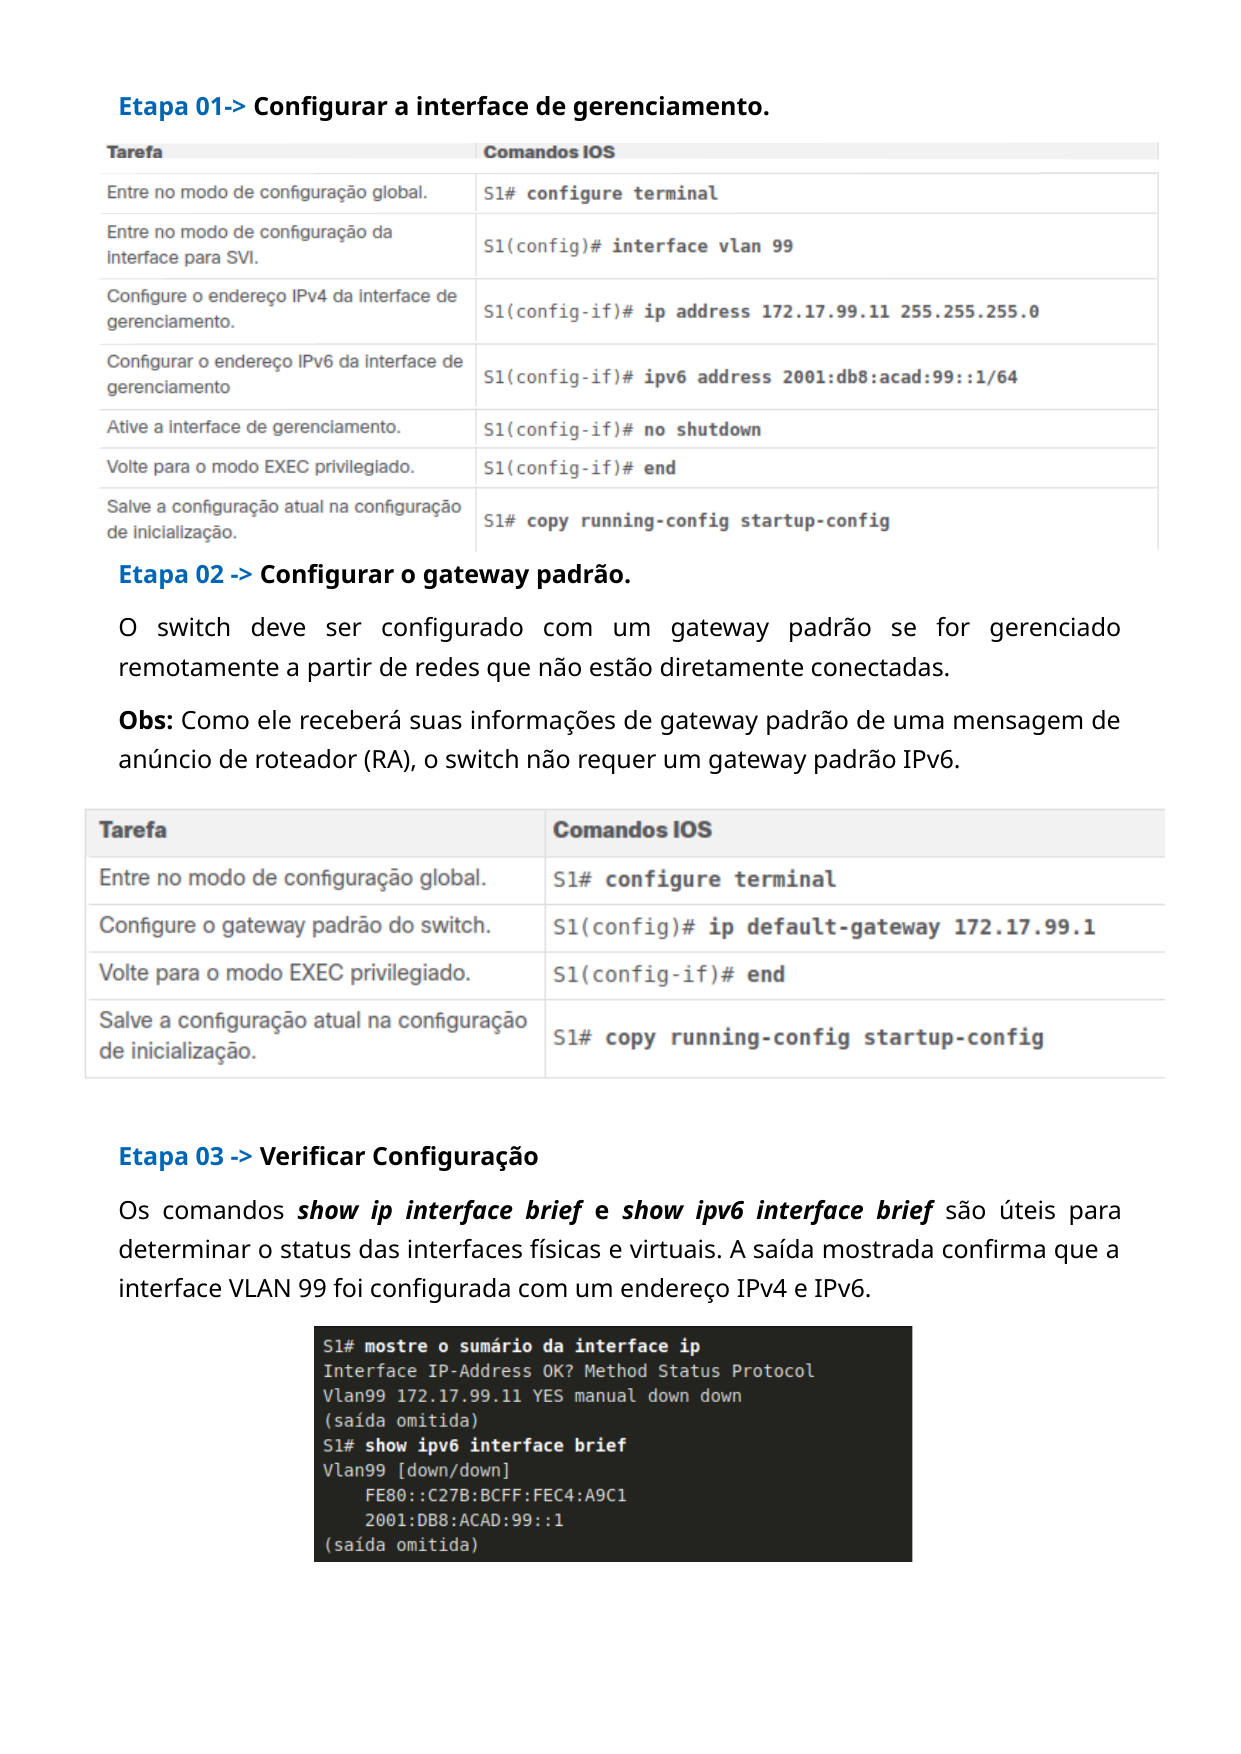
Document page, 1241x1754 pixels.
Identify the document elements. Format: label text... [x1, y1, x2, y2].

text O switch deve ser configurado com um gateway padrão se for gerenciado remotamente a partir de redes que não estão diretamente conectadas. [118, 610, 1122, 683]
text Etapa 02 -> Configurar o gateway padrão. [118, 552, 1122, 590]
text Etapa 01-> Configurar a interface de gerenciamento. [118, 89, 1122, 123]
text Obs: Como ele receberá suas informações de gateway padrão de uma mensagem de anúncio de roteador (RA), o switch não requer um gateway padrão IPv6. [118, 703, 1122, 776]
text Os comandos show ip interface brief e show ipv6 interface brief são úteis para determinar o status das interfaces físicas e virtuais. A saída mostrada confirma que a interface VLAN 99 foi configurada com um endereço IPv4 e IPv6. [118, 1192, 1122, 1305]
text Etapa 03 -> Verificar Configuração [118, 1139, 1122, 1173]
text [118, 158, 1122, 173]
